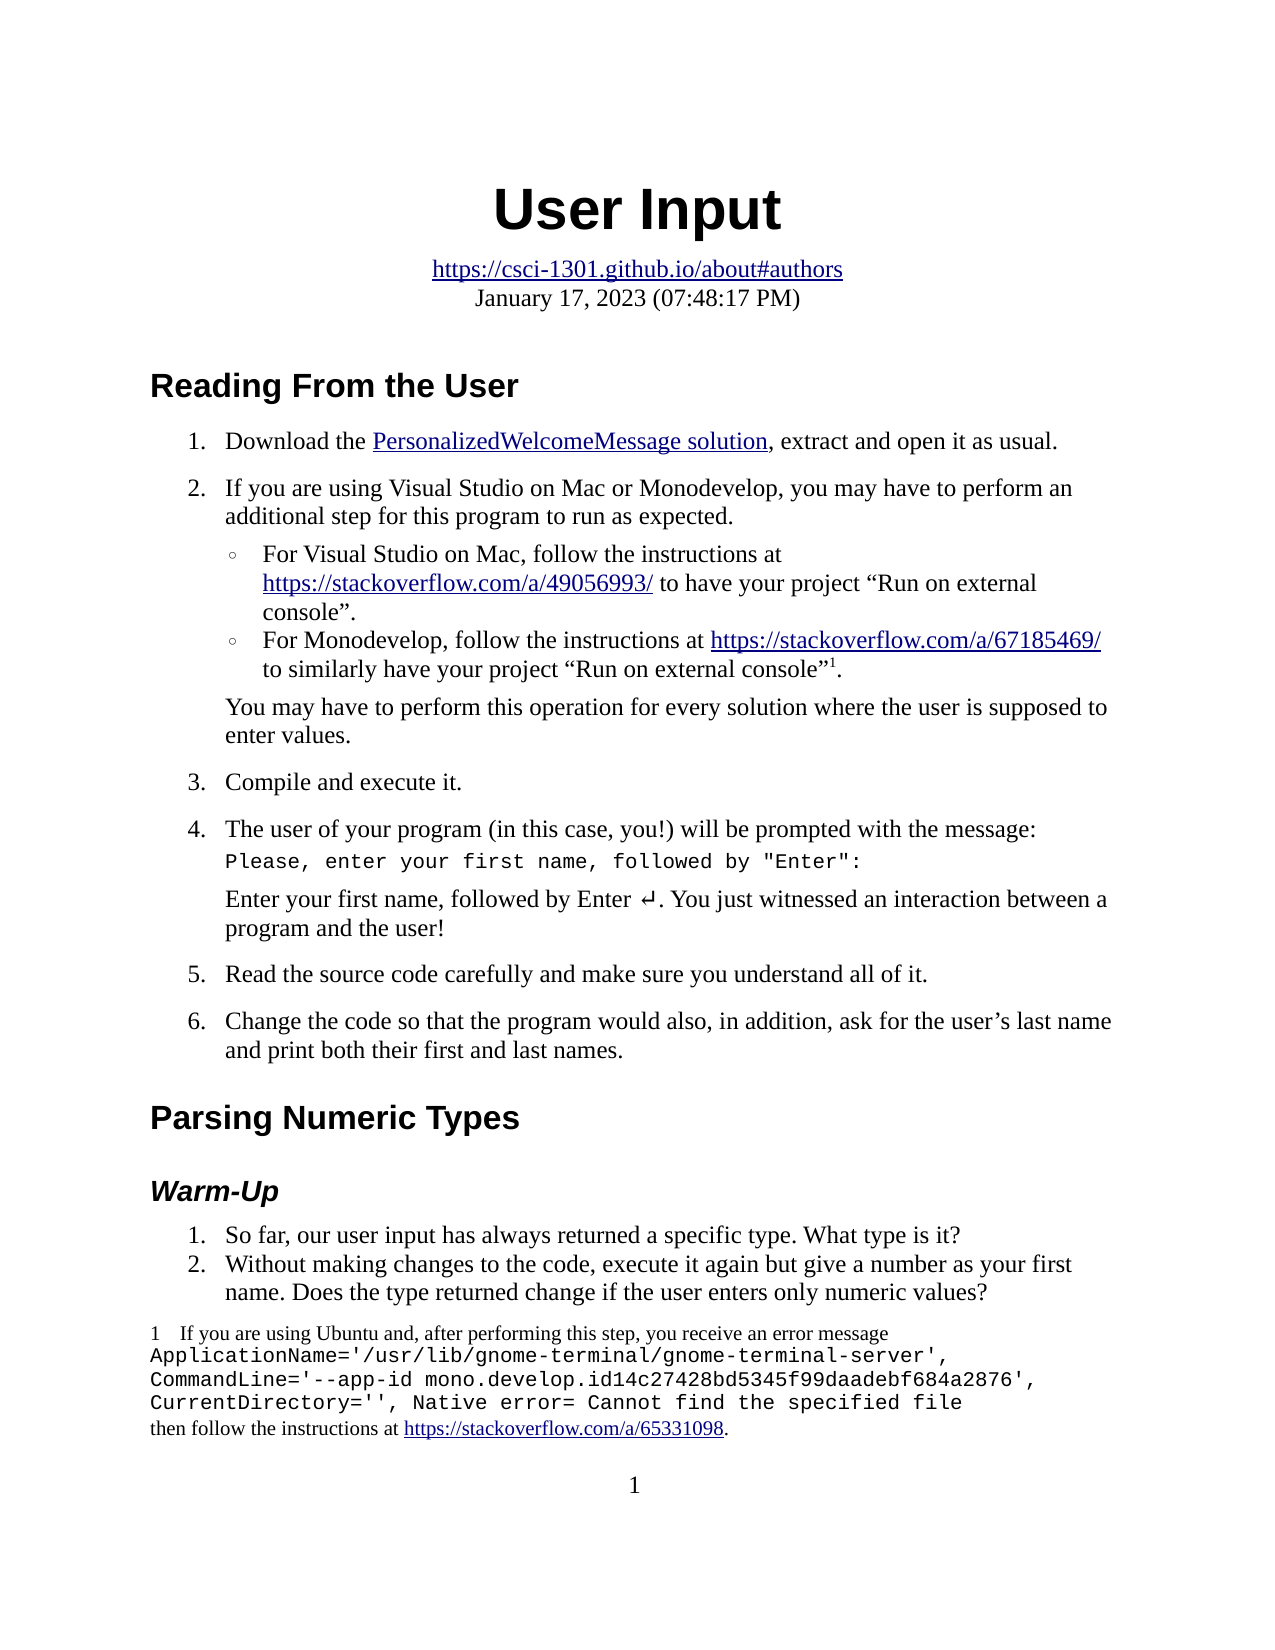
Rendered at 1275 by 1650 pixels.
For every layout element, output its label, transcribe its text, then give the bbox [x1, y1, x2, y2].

list Download the PersonalizedWelcomeMessage solution, extract and open it as usual. [187, 426, 1125, 455]
list then follow the instructions at https://stackoverflow.com/a/65331098. [150, 1416, 1125, 1440]
text https://csci-1301.github.io/about#authors [150, 254, 1125, 283]
list If you are using Ubuntu and, after performing this step, you receive an error message [150, 1321, 1125, 1345]
list ApplicationName='/usr/lib/gnome-terminal/gnome-terminal-server', CommandLine='--app-id mono.develop.id14c27428bd5345f99daadebf684a2876', CurrentDirectory='', Native error= Cannot find the specified file [150, 1345, 1125, 1416]
list Read the source code carefully and make sure you understand all of it. [187, 959, 1125, 988]
list You may have to perform this operation for every solution where the user is supposed to enter values. [187, 692, 1125, 749]
subtitle Reading From the User [150, 366, 1125, 404]
list Change the code so that the program would also, in addition, ask for the user’s last name and print both their first and last names. [187, 1006, 1125, 1064]
list Compile and execute it. [187, 767, 1125, 796]
title User Input [150, 175, 1125, 242]
list Without making changes to the code, execute it again but give a number as your first name. Does the type returned change if the user enters only numeric values? [187, 1249, 1125, 1306]
text January 17, 2023 (07:48:17 PM) [150, 283, 1125, 312]
list For Visual Studio on Mac, follow the instructions at https://stackoverflow.com/a/49056993/ to have your project “Run on external console”. [225, 539, 1125, 625]
list The user of your program (in this case, you!) will be prompted with the message: [187, 814, 1125, 843]
list If you are using Visual Studio on Mac or Monodevelop, you may have to perform an additional step for this program to run as expected. [187, 473, 1125, 530]
list Please, enter your first name, followed by "Enter": [187, 852, 1125, 875]
subtitle Parsing Numeric Types [150, 1098, 1125, 1136]
list So far, our user input has always returned a specific type. What type is it? [187, 1220, 1125, 1249]
list Enter your first name, followed by Enter ↵. You just witnessed an interaction between a program and the user! [187, 884, 1125, 942]
list For Monodevelop, follow the instructions at https://stackoverflow.com/a/67185469/ to similarly have your project “Run on external console”. [225, 625, 1125, 683]
subtitle Warm-Up [150, 1174, 1125, 1207]
